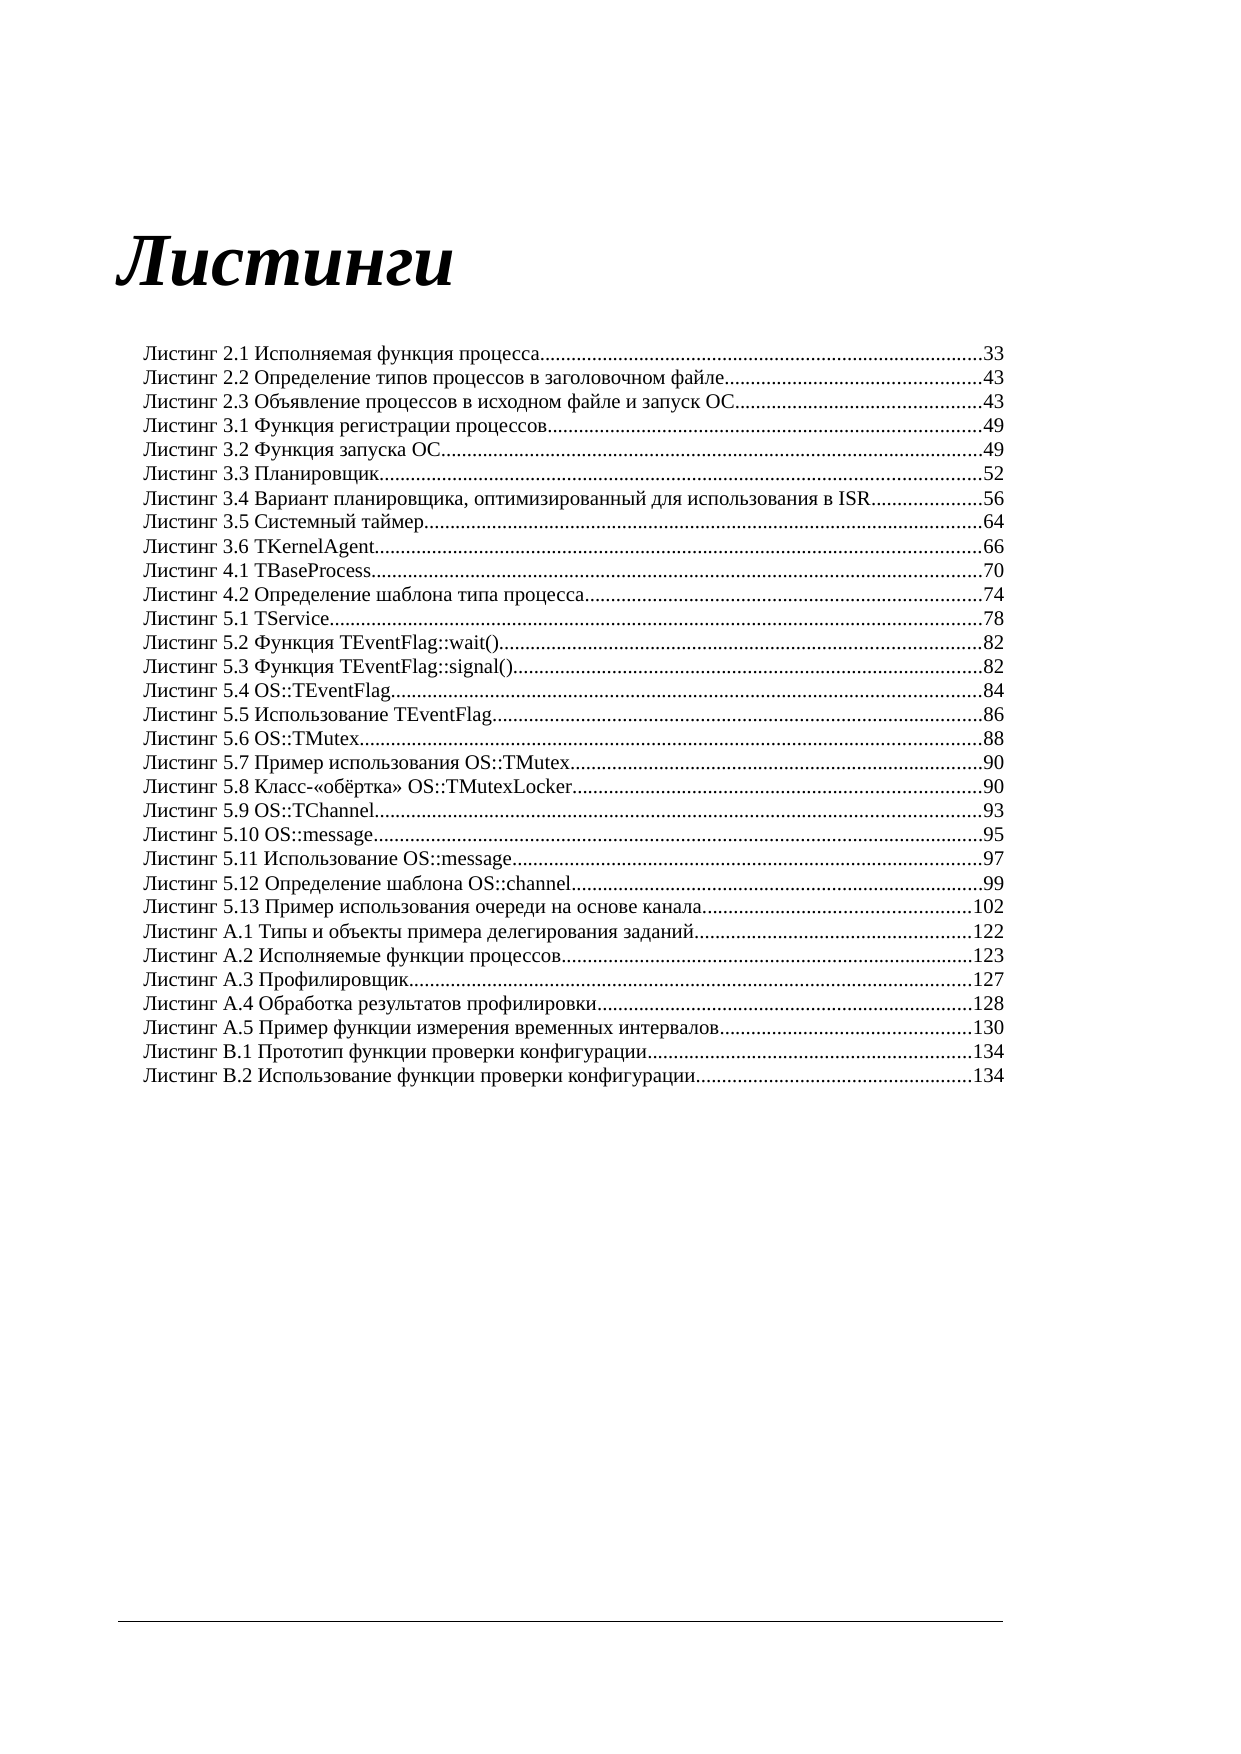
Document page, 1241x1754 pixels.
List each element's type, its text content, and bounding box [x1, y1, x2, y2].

text Листинг 4.1 TBaseProcess 70 [143, 558, 1004, 582]
text Листинг B.2 Использование функции проверки конфигурации 134 [143, 1063, 1004, 1087]
text Листинг A.3 Профилировщик 127 [143, 967, 1004, 991]
text Листинг B.1 Прототип функции проверки конфигурации 134 [143, 1039, 1004, 1063]
text Листинг 5.5 Использование TEventFlag 86 [143, 702, 1004, 726]
text Листинг 5.3 Функция TEventFlag::signal() 82 [143, 654, 1004, 678]
text Листинг 5.8 Класс-«обёртка» OS::TMutexLocker 90 [143, 774, 1004, 798]
text Листинг 5.6 OS::TMutex 88 [143, 726, 1004, 750]
text Листинг 2.2 Определение типов процессов в заголовочном файле 43 [143, 365, 1004, 389]
text Листинг 3.3 Планировщик 52 [143, 461, 1004, 485]
text Листинги [118, 215, 1004, 303]
text Листинг 3.4 Вариант планировщика, оптимизированный для использования в ISR 56 [143, 485, 1004, 509]
text Листинг 5.12 Определение шаблона OS::channel 99 [143, 870, 1004, 894]
text Листинг 5.4 OS::TEventFlag 84 [143, 678, 1004, 702]
text Листинг 5.9 OS::TChannel 93 [143, 798, 1004, 822]
text Листинг A.1 Типы и объекты примера делегирования заданий 122 [143, 918, 1004, 943]
text Листинг A.2 Исполняемые функции процессов 123 [143, 943, 1004, 967]
text Листинг 5.1 TService 78 [143, 606, 1004, 630]
text Листинг 5.13 Пример использования очереди на основе канала. 102 [143, 894, 1004, 918]
text Листинг 5.7 Пример использования OS::TMutex 90 [143, 750, 1004, 774]
text Листинг A.4 Обработка результатов профилировки 128 [143, 991, 1004, 1015]
text Листинг 3.1 Функция регистрации процессов 49 [143, 413, 1004, 437]
text Листинг 5.11 Использование OS::message 97 [143, 846, 1004, 870]
text Листинг 2.1 Исполняемая функция процесса 33 [143, 341, 1004, 365]
text Листинг 3.6 TKernelAgent 66 [143, 533, 1004, 558]
text Листинг 3.2 Функция запуска ОС 49 [143, 437, 1004, 461]
text Листинг 3.5 Системный таймер 64 [143, 509, 1004, 533]
text Листинг 4.2 Определение шаблона типа процесса 74 [143, 582, 1004, 606]
text Листинг 2.3 Объявление процессов в исходном файле и запуск ОС 43 [143, 389, 1004, 413]
text Листинг A.5 Пример функции измерения временных интервалов 130 [143, 1015, 1004, 1039]
text Листинг 5.2 Функция TEventFlag::wait() 82 [143, 630, 1004, 654]
text Листинг 5.10 OS::message 95 [143, 822, 1004, 846]
